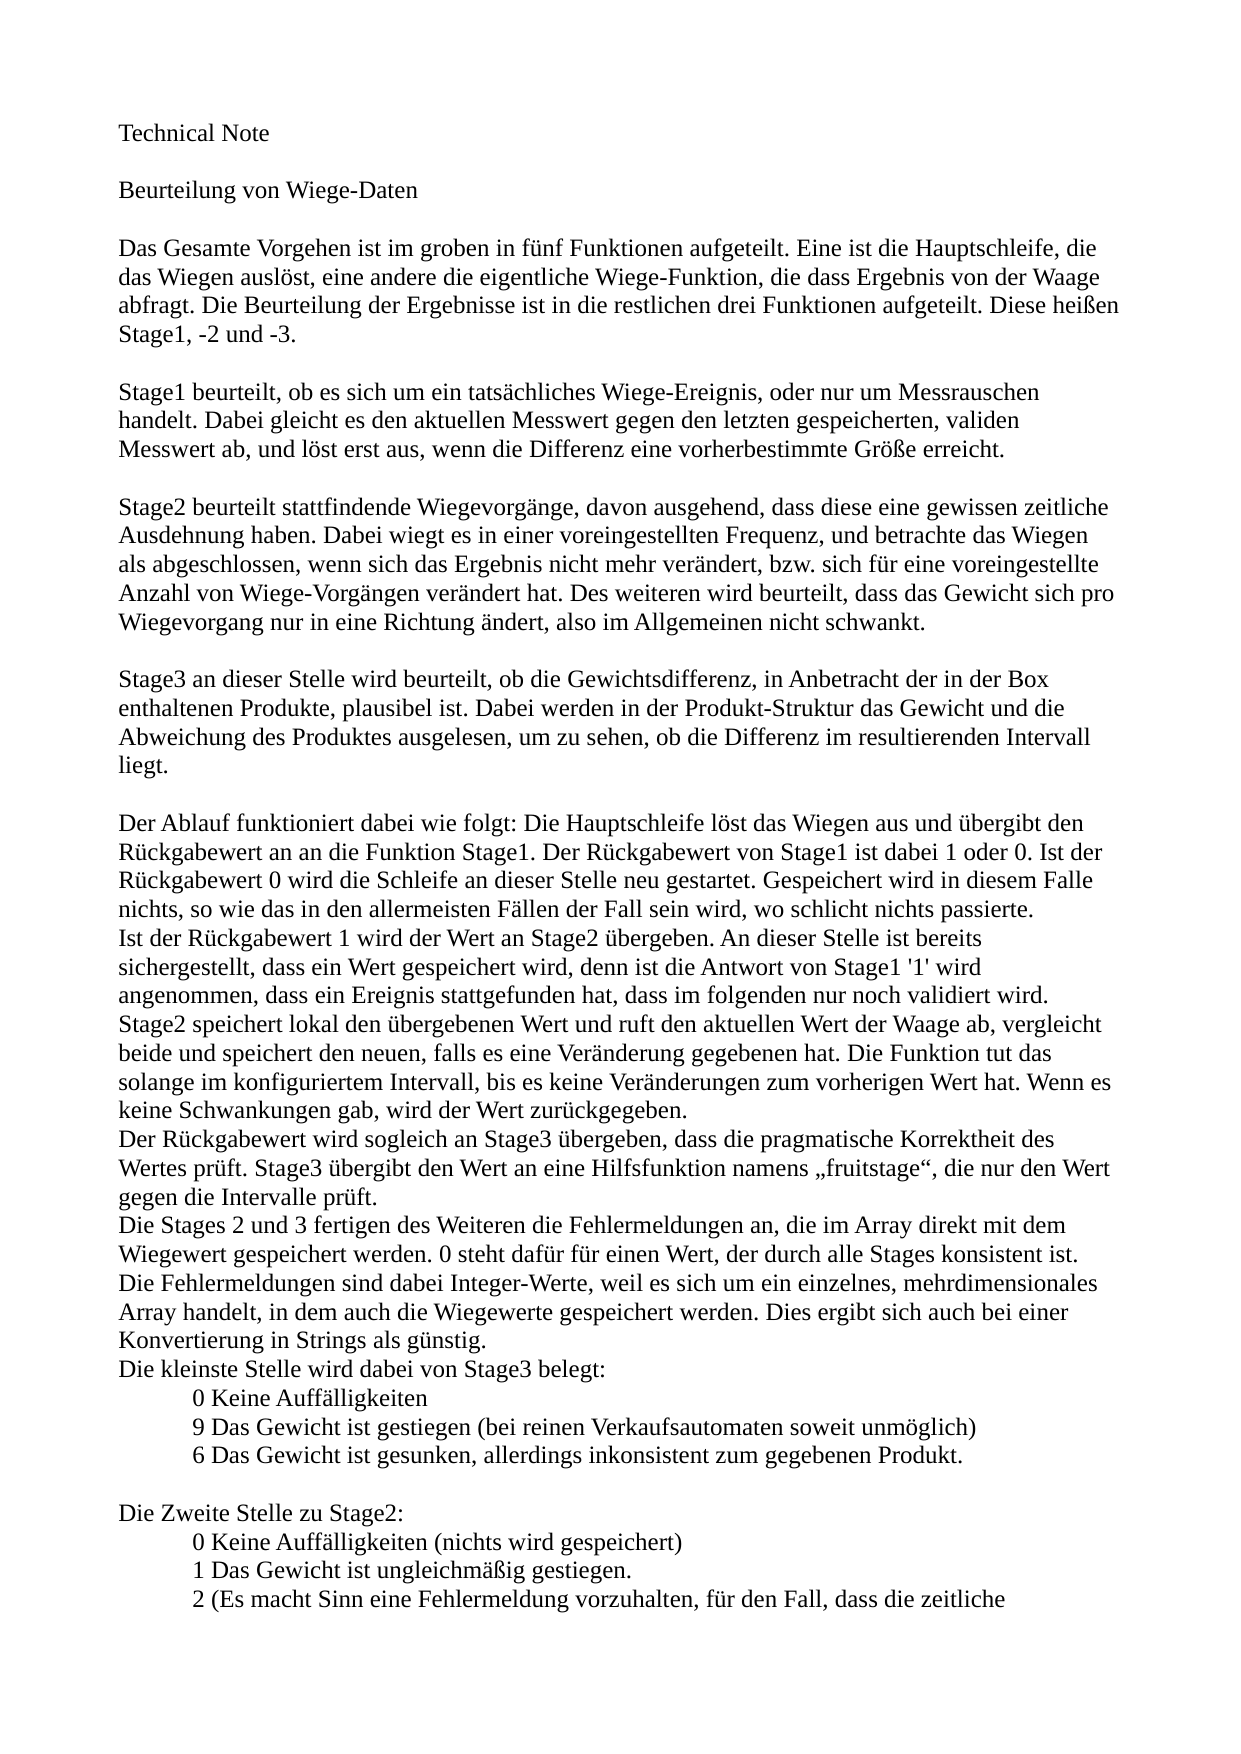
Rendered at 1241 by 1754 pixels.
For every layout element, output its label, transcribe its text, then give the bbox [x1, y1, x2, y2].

text 0 Keine Auffälligkeiten [118, 1383, 1122, 1412]
text Stage2 beurteilt stattfindende Wiegevorgänge, davon ausgehend, dass diese eine gewissen zeitliche Ausdehnung haben. Dabei wiegt es in einer voreingestellten Frequenz, und betrachte das Wiegen als abgeschlossen, wenn sich das Ergebnis nicht mehr verändert, bzw. sich für eine voreingestellte Anzahl von Wiege-Vorgängen verändert hat. Des weiteren wird beurteilt, dass das Gewicht sich pro Wiegevorgang nur in eine Richtung ändert, also im Allgemeinen nicht schwankt. [118, 492, 1122, 636]
text Die Zweite Stelle zu Stage2: [118, 1498, 1122, 1527]
text Die Stages 2 und 3 fertigen des Weiteren die Fehlermeldungen an, die im Array direkt mit dem Wiegewert gespeichert werden. 0 steht dafür für einen Wert, der durch alle Stages konsistent ist. [118, 1211, 1122, 1268]
text Die Fehlermeldungen sind dabei Integer-Werte, weil es sich um ein einzelnes, mehrdimensionales Array handelt, in dem auch die Wiegewerte gespeichert werden. Dies ergibt sich auch bei einer Konvertierung in Strings als günstig. [118, 1268, 1122, 1354]
text 6 Das Gewicht ist gesunken, allerdings inkonsistent zum gegebenen Produkt. [118, 1441, 1122, 1469]
text Ist der Rückgabewert 1 wird der Wert an Stage2 übergeben. An dieser Stelle ist bereits sichergestellt, dass ein Wert gespeichert wird, denn ist die Antwort von Stage1 '1' wird angenommen, dass ein Ereignis stattgefunden hat, dass im folgenden nur noch validiert wird. Stage2 speichert lokal den übergebenen Wert und ruft den aktuellen Wert der Waage ab, vergleicht beide und speichert den neuen, falls es eine Veränderung gegebenen hat. Die Funktion tut das solange im konfiguriertem Intervall, bis es keine Veränderungen zum vorherigen Wert hat. Wenn es keine Schwankungen gab, wird der Wert zurückgegeben. [118, 923, 1122, 1124]
text 2 (Es macht Sinn eine Fehlermeldung vorzuhalten, für den Fall, dass die zeitliche [118, 1584, 1122, 1613]
text Beurteilung von Wiege-Daten [118, 176, 1122, 204]
text Das Gesamte Vorgehen ist im groben in fünf Funktionen aufgeteilt. Eine ist die Hauptschleife, die das Wiegen auslöst, eine andere die eigentliche Wiege-Funktion, die dass Ergebnis von der Waage abfragt. Die Beurteilung der Ergebnisse ist in die restlichen drei Funktionen aufgeteilt. Diese heißen Stage1, -2 und -3. [118, 233, 1122, 348]
text Stage1 beurteilt, ob es sich um ein tatsächliches Wiege-Ereignis, oder nur um Messrauschen handelt. Dabei gleicht es den aktuellen Messwert gegen den letzten gespeicherten, validen Messwert ab, und löst erst aus, wenn die Differenz eine vorherbestimmte Größe erreicht. [118, 377, 1122, 463]
text Die kleinste Stelle wird dabei von Stage3 belegt: [118, 1354, 1122, 1383]
text 0 Keine Auffälligkeiten (nichts wird gespeichert) [118, 1527, 1122, 1556]
text 1 Das Gewicht ist ungleichmäßig gestiegen. [118, 1556, 1122, 1584]
text Der Ablauf funktioniert dabei wie folgt: Die Hauptschleife löst das Wiegen aus und übergibt den Rückgabewert an an die Funktion Stage1. Der Rückgabewert von Stage1 ist dabei 1 oder 0. Ist der Rückgabewert 0 wird die Schleife an dieser Stelle neu gestartet. Gespeichert wird in diesem Falle nichts, so wie das in den allermeisten Fällen der Fall sein wird, wo schlicht nichts passierte. [118, 808, 1122, 923]
text Technical Note [118, 118, 1122, 147]
text 9 Das Gewicht ist gestiegen (bei reinen Verkaufsautomaten soweit unmöglich) [118, 1412, 1122, 1441]
text Der Rückgabewert wird sogleich an Stage3 übergeben, dass die pragmatische Korrektheit des Wertes prüft. Stage3 übergibt den Wert an eine Hilfsfunktion namens „fruitstage“, die nur den Wert gegen die Intervalle prüft. [118, 1124, 1122, 1211]
text Stage3 an dieser Stelle wird beurteilt, ob die Gewichtsdifferenz, in Anbetracht der in der Box enthaltenen Produkte, plausibel ist. Dabei werden in der Produkt-Struktur das Gewicht und die Abweichung des Produktes ausgelesen, um zu sehen, ob die Differenz im resultierenden Intervall liegt. [118, 664, 1122, 779]
